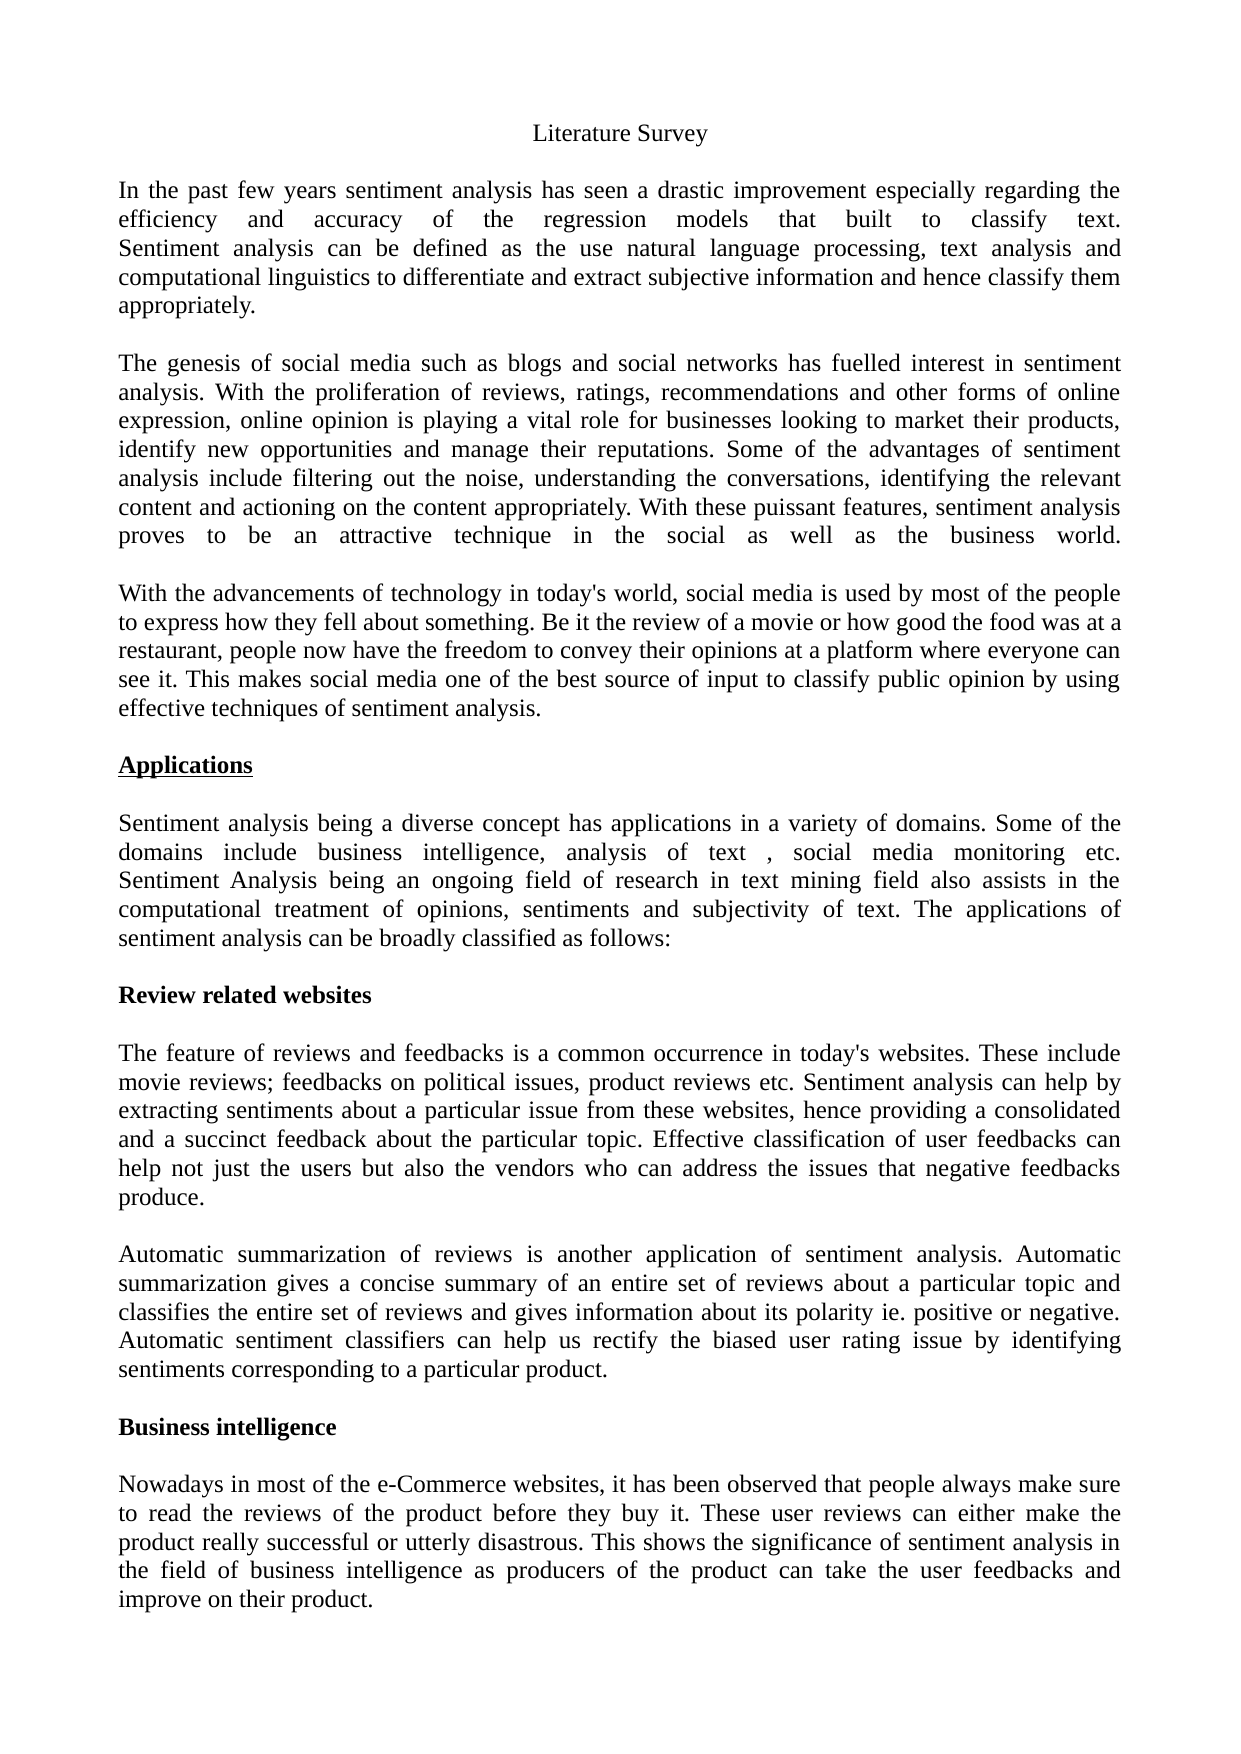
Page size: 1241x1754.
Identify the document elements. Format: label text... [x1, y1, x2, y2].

text Review related websites [118, 952, 1122, 1009]
text In the past few years sentiment analysis has seen a drastic improvement especially regarding the efficiency and accuracy of the regression models that built to classify text. Sentiment analysis can be defined as the use natural language processing, text analysis and computational linguistics to differentiate and extract subjective information and hence classify them appropriately. The genesis of social media such as blogs and social networks has fuelled interest in sentiment analysis. With the proliferation of reviews, ratings, recommendations and other forms of online expression, online opinion is playing a vital role for businesses looking to market their products, identify new opportunities and manage their reputations. Some of the advantages of sentiment analysis include filtering out the noise, understanding the conversations, identifying the relevant content and actioning on the content appropriately. With these puissant features, sentiment analysis proves to be an attractive technique in the social as well as the business world. With the advancements of technology in today's world, social media is used by most of the people to express how they fell about something. Be it the review of a movie or how good the food was at a restaurant, people now have the freedom to convey their opinions at a platform where everyone can see it. This makes social media one of the best source of input to classify public opinion by using effective techniques of sentiment analysis. [118, 176, 1122, 722]
text Nowadays in most of the e-Commerce websites, it has been observed that people always make sure to read the reviews of the product before they buy it. These user reviews can either make the product really successful or utterly disastrous. This shows the significance of sentiment analysis in the field of business intelligence as producers of the product can take the user feedbacks and improve on their product. [118, 1441, 1122, 1613]
text Literature Survey [118, 118, 1122, 147]
text Applications Sentiment analysis being a diverse concept has applications in a variety of domains. Some of the domains include business intelligence, analysis of text , social media monitoring etc. Sentiment Analysis being an ongoing field of research in text mining field also assists in the computational treatment of opinions, sentiments and subjectivity of text. The applications of sentiment analysis can be broadly classified as follows: [118, 722, 1122, 952]
text The feature of reviews and feedbacks is a common occurrence in today's websites. These include movie reviews; feedbacks on political issues, product reviews etc. Sentiment analysis can help by extracting sentiments about a particular issue from these websites, hence providing a consolidated and a succinct feedback about the particular topic. Effective classification of user feedbacks can help not just the users but also the vendors who can address the issues that negative feedbacks produce. Automatic summarization of reviews is another application of sentiment analysis. Automatic summarization gives a concise summary of an entire set of reviews about a particular topic and classifies the entire set of reviews and gives information about its polarity ie. positive or negative. Automatic sentiment classifiers can help us rectify the biased user rating issue by identifying sentiments corresponding to a particular product. [118, 1009, 1122, 1383]
text Business intelligence [118, 1383, 1122, 1441]
